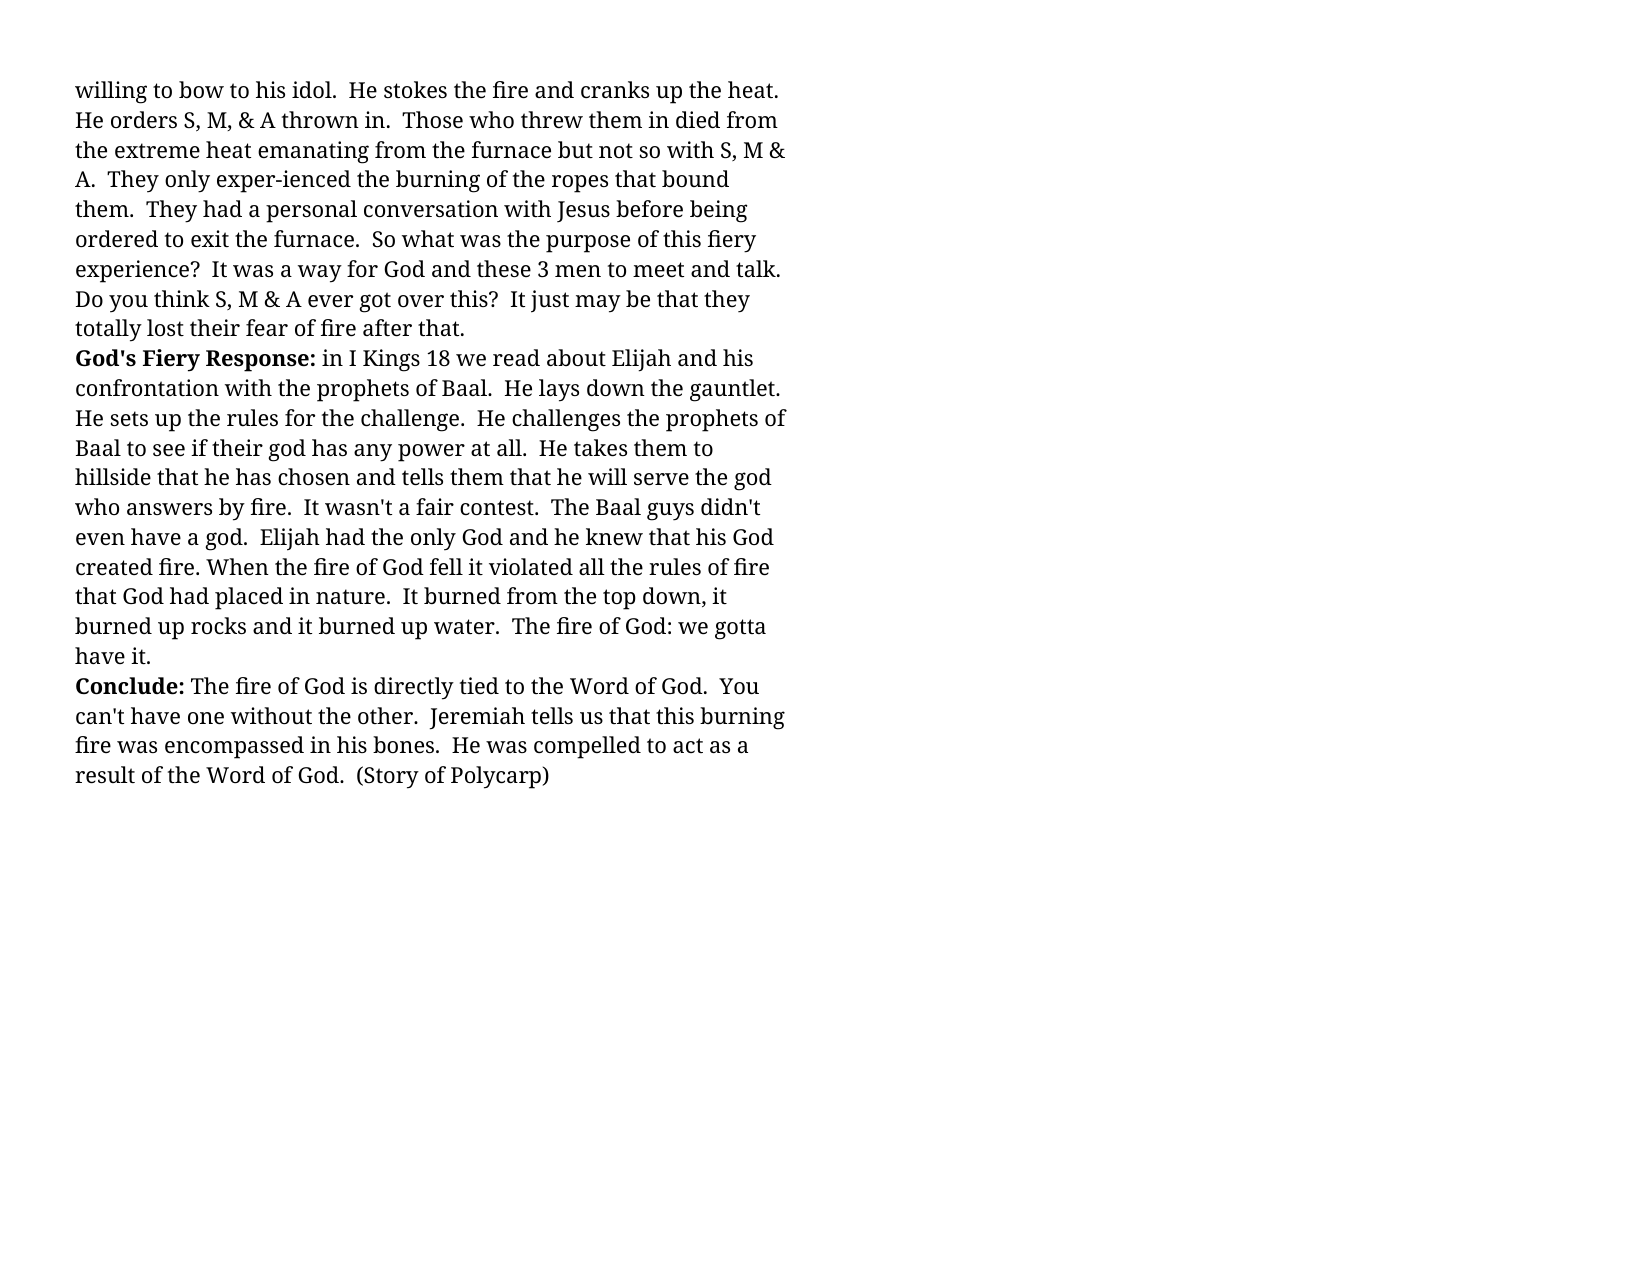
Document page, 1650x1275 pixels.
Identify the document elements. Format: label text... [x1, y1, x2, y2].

text Conclude: The fire of God is directly tied to the Word of God. You can't have one without the other. Jeremiah tells us that this burning fire was encompassed in his bones. He was compelled to act as a result of the Word of God. (Story of Polycarp) [75, 671, 787, 790]
text God's Fiery Response: in I Kings 18 we read about Elijah and his confrontation with the prophets of Baal. He lays down the gauntlet. He sets up the rules for the challenge. He challenges the prophets of Baal to see if their god has any power at all. He takes them to hillside that he has chosen and tells them that he will serve the god who answers by fire. It wasn't a fair contest. The Baal guys didn't even have a god. Elijah had the only God and he knew that his God created fire. When the fire of God fell it violated all the rules of fire that God had placed in nature. It burned from the top down, it burned up rocks and it burned up water. The fire of God: we gotta have it. [75, 343, 787, 671]
text willing to bow to his idol. He stokes the fire and cranks up the heat. He orders S, M, & A thrown in. Those who threw them in died from the extreme heat emanating from the furnace but not so with S, M & A. They only exper-ienced the burning of the ropes that bound them. They had a personal conversation with Jesus before being ordered to exit the furnace. So what was the purpose of this fiery experience? It was a way for God and these 3 men to meet and talk. Do you think S, M & A ever got over this? It just may be that they totally lost their fear of fire after that. [75, 75, 787, 343]
